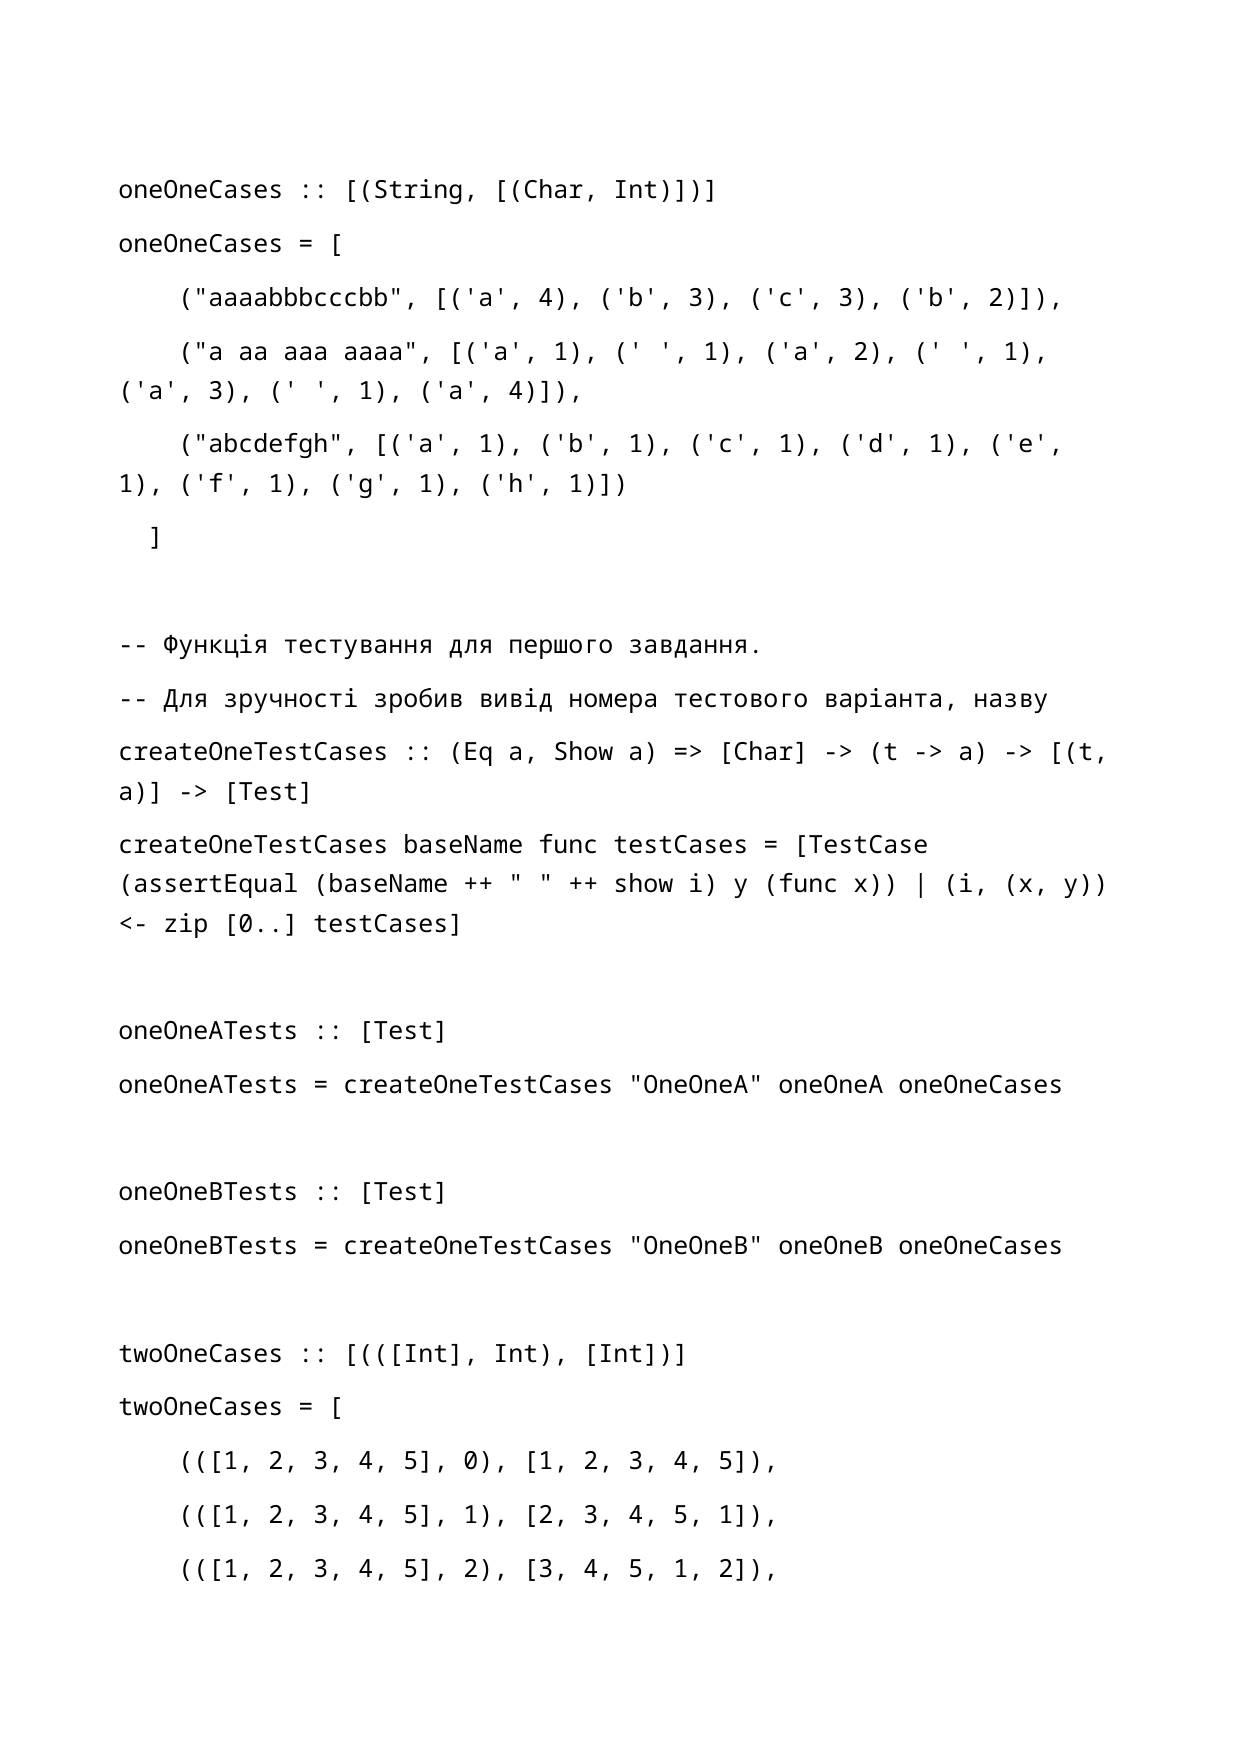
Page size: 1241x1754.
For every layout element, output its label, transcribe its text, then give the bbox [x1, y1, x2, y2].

text twoOneCases :: [(([Int], Int), [Int])] [118, 1335, 1122, 1369]
text ("abcdefgh", [('a', 1), ('b', 1), ('c', 1), ('d', 1), ('e', 1), ('f', 1), ('g', 1), ('h', 1)]) [118, 426, 1122, 499]
text oneOneBTests :: [Test] [118, 1174, 1122, 1208]
text oneOneCases = [ [118, 226, 1122, 260]
text -- Для зручності зробив вивід номера тестового варіанта, назву [118, 680, 1122, 714]
text createOneTestCases :: (Eq a, Show a) => [Char] -> (t -> a) -> [(t, a)] -> [Test] [118, 734, 1122, 807]
text oneOneATests = createOneTestCases "OneOneA" oneOneA oneOneCases [118, 1066, 1122, 1101]
text oneOneBTests = createOneTestCases "OneOneB" oneOneB oneOneCases [118, 1228, 1122, 1262]
text -- Функція тестування для першого завдання. [118, 626, 1122, 661]
text ("aaaabbbcccbb", [('a', 4), ('b', 3), ('c', 3), ('b', 2)]), [118, 279, 1122, 313]
text oneOneCases :: [(String, [(Char, Int)])] [118, 172, 1122, 206]
text createOneTestCases baseName func testCases = [TestCase (assertEqual (baseName ++ " " ++ show i) y (func x)) | (i, (x, y)) <- zip [0..] testCases] [118, 827, 1122, 939]
text (([1, 2, 3, 4, 5], 1), [2, 3, 4, 5, 1]), [118, 1496, 1122, 1531]
text (([1, 2, 3, 4, 5], 0), [1, 2, 3, 4, 5]), [118, 1443, 1122, 1477]
text (([1, 2, 3, 4, 5], 2), [3, 4, 5, 1, 2]), [118, 1550, 1122, 1584]
text ("a aa aaa aaaa", [('a', 1), (' ', 1), ('a', 2), (' ', 1), ('a', 3), (' ', 1), ('a', 4)]), [118, 333, 1122, 406]
text twoOneCases = [ [118, 1389, 1122, 1423]
text oneOneATests :: [Test] [118, 1013, 1122, 1047]
text ] [118, 519, 1122, 553]
